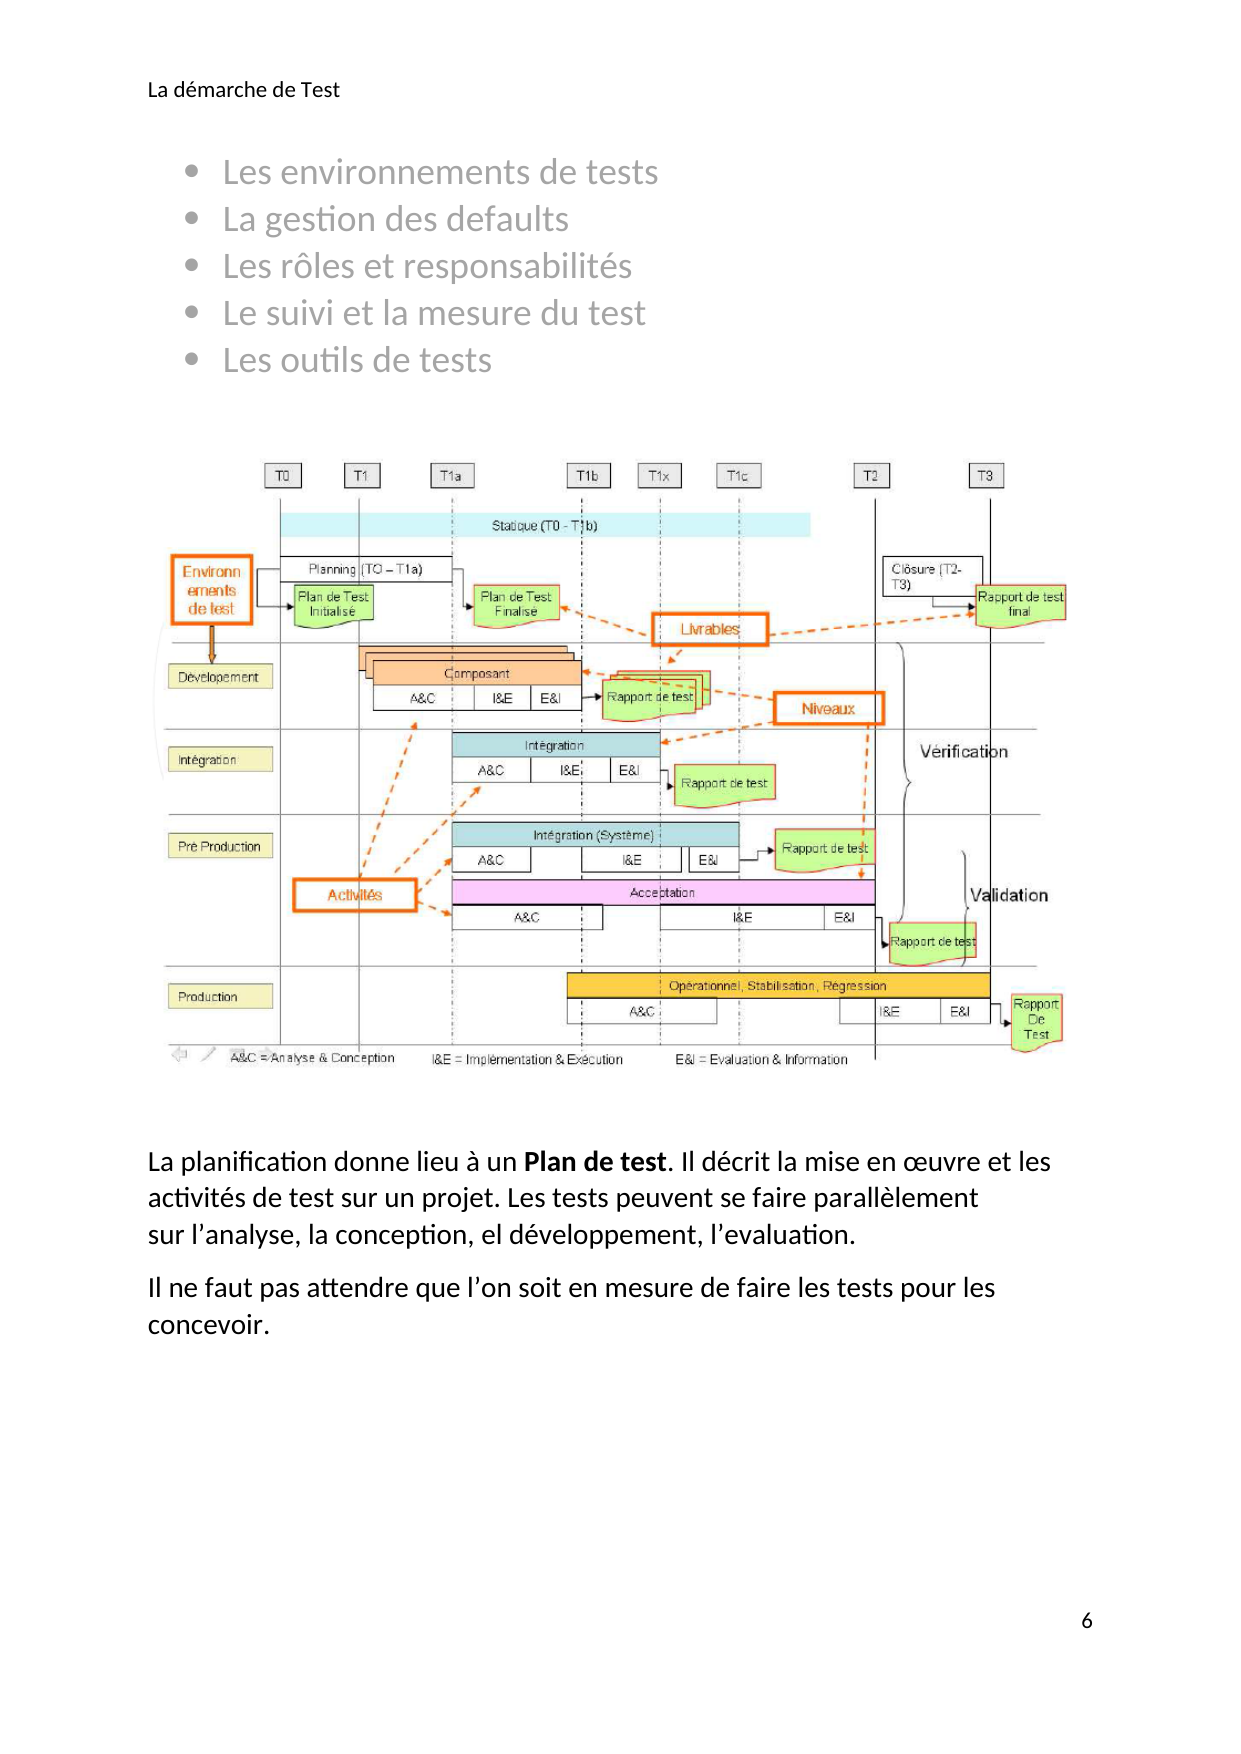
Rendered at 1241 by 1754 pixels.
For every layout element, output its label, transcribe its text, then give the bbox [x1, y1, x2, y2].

list Le suivi et la mesure du test [185, 289, 1093, 335]
text Il ne faut pas attendre que l’on soit en mesure de faire les tests pour les concevoir. [148, 1269, 1093, 1342]
list La gestion des defaults [185, 195, 1093, 241]
list Les environnements de tests [185, 148, 1093, 193]
list Les rôles et responsabilités [185, 242, 1093, 288]
text La planification donne lieu à un Plan de test. Il décrit la mise en œuvre et les activités de test sur un projet. Les tests peuvent se faire parallèlement sur l’analyse, la conception, el développement, l’evaluation. [148, 1143, 1093, 1252]
list Les outils de tests [185, 336, 1093, 382]
